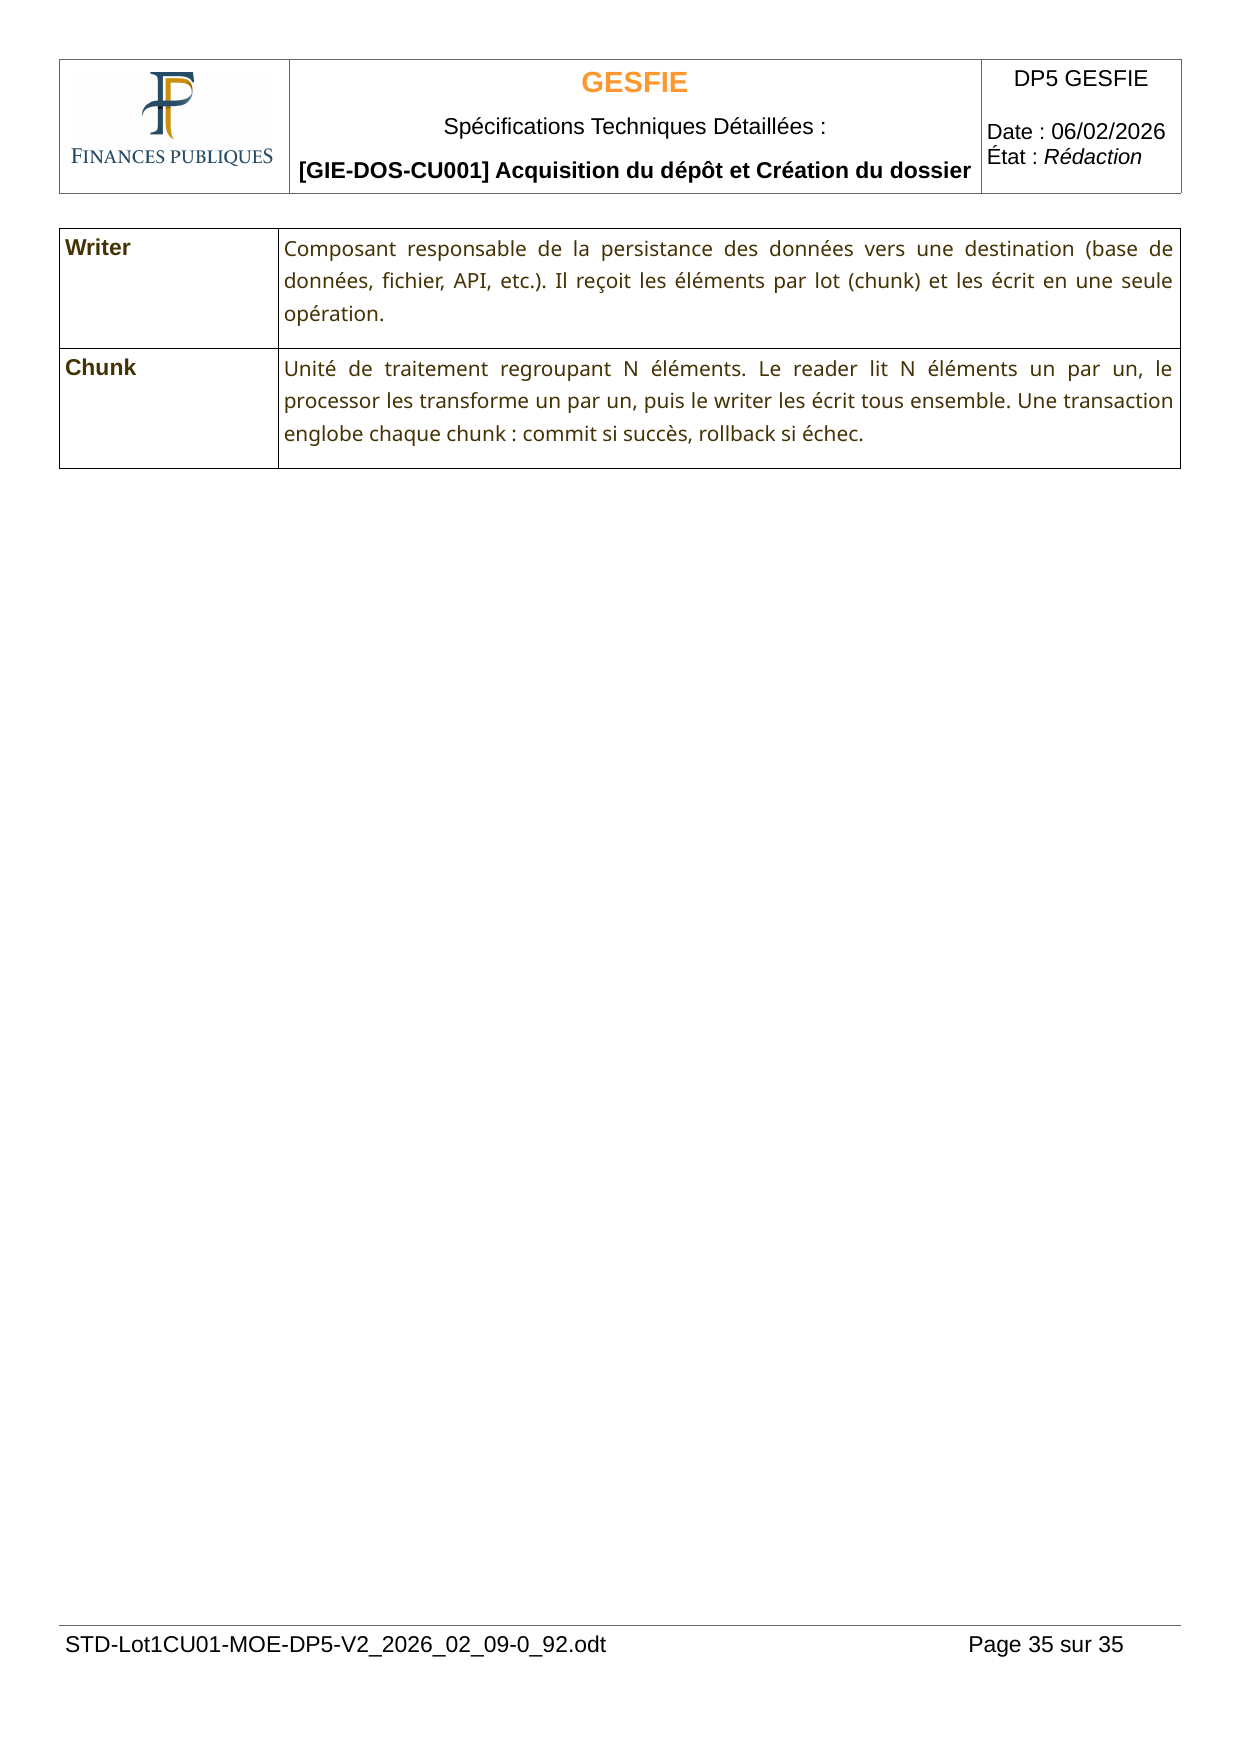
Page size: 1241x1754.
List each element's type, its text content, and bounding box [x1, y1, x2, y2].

table_cell Chunk [60, 349, 278, 468]
table_cell Unité de traitement regroupant N éléments. Le reader lit N éléments un par un, le processor les transforme un par un, puis le writer les écrit tous ensemble. Une transaction englobe chaque chunk : commit si succès, rollback si échec. [279, 349, 1180, 468]
picture [69, 70, 274, 168]
table_cell Writer [60, 229, 278, 348]
table_cell Composant responsable de la persistance des données vers une destination (base de données, fichier, API, etc.). Il reçoit les éléments par lot (chunk) et les écrit en une seule opération. [279, 229, 1180, 348]
